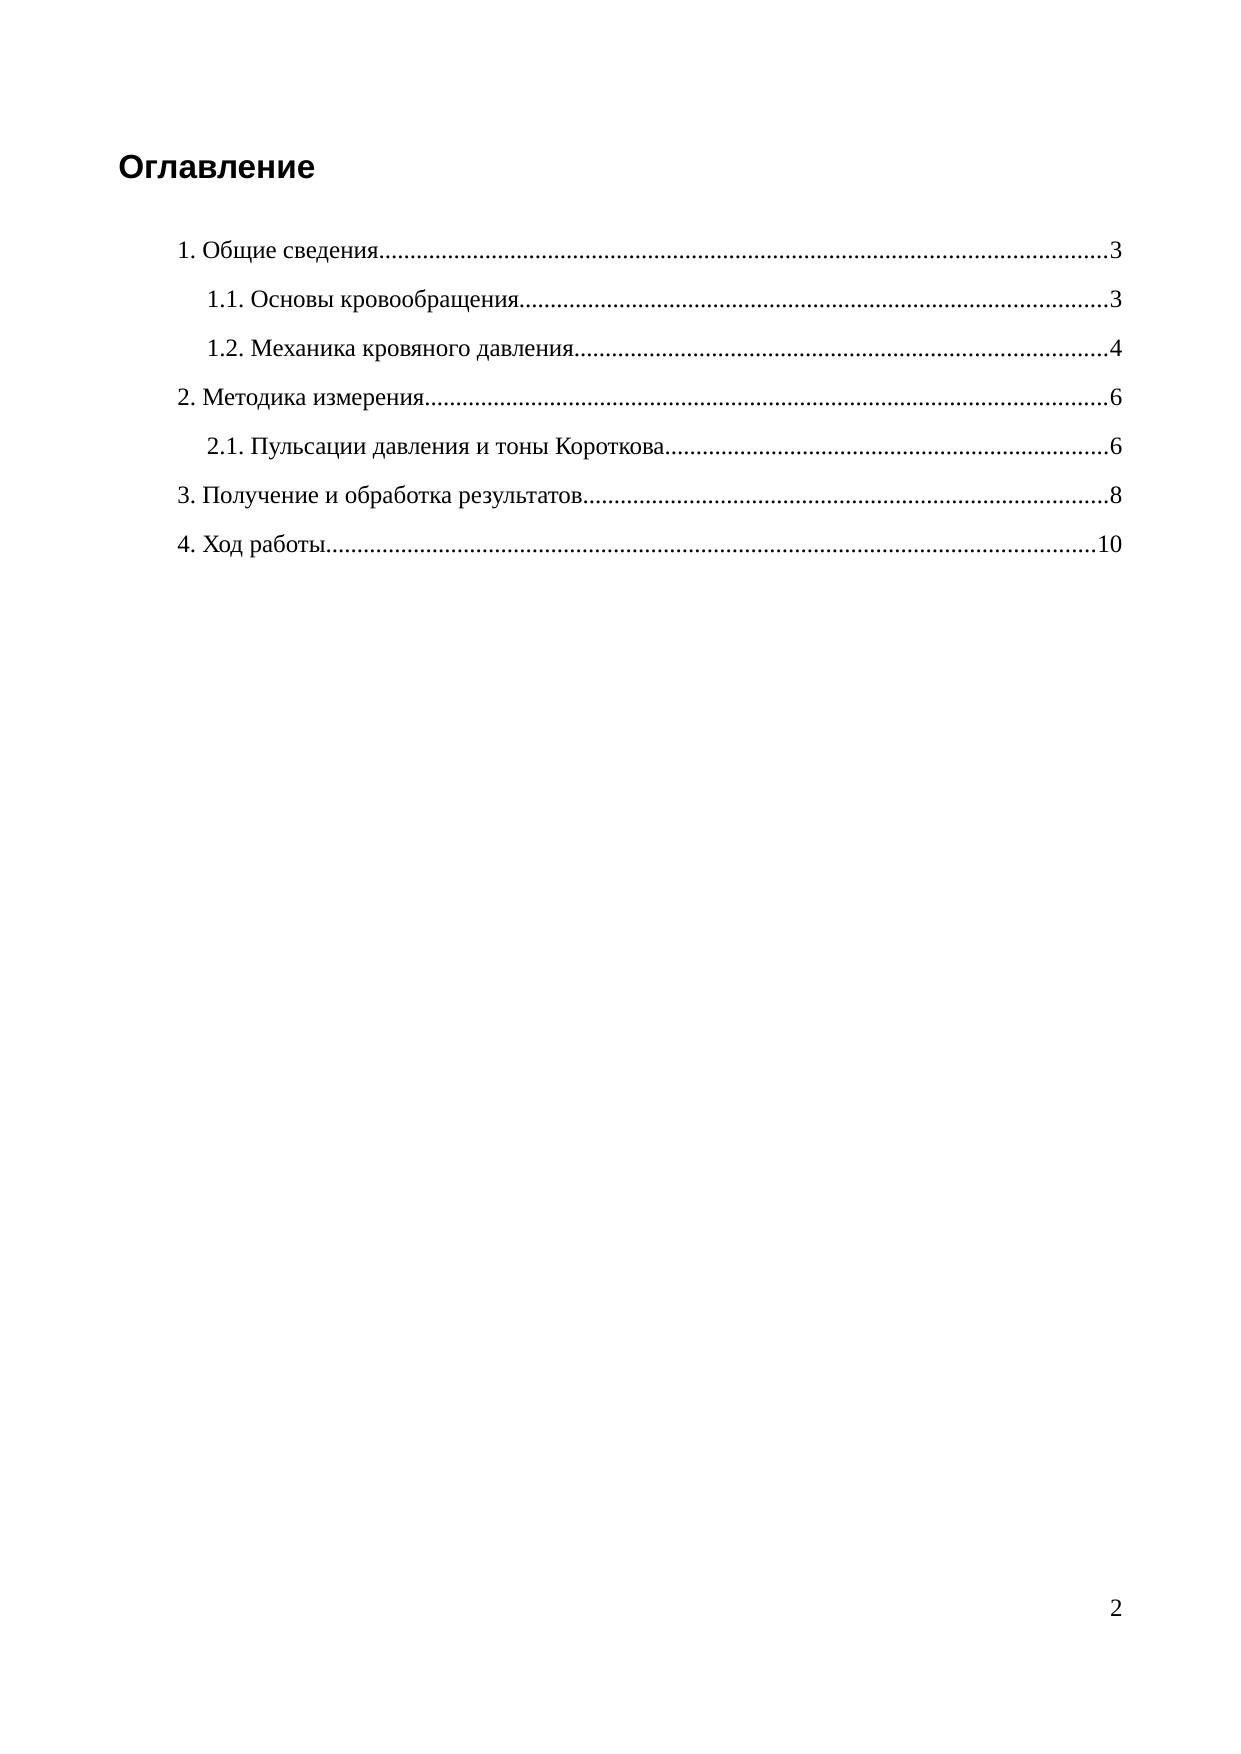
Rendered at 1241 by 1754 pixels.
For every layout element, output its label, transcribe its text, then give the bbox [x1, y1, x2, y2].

text 2. Методика измерения 6 [177, 382, 1122, 411]
text 1. Общие сведения 3 [177, 235, 1122, 263]
subtitle Оглавление [118, 148, 1122, 186]
text 1.2. Механика кровяного давления 4 [207, 333, 1122, 362]
text 4. Ход работы 10 [177, 529, 1122, 558]
text 3. Получение и обработка результатов 8 [177, 480, 1122, 509]
text 2.1. Пульсации давления и тоны Короткова 6 [207, 431, 1122, 460]
text 1.1. Основы кровообращения 3 [207, 284, 1122, 312]
